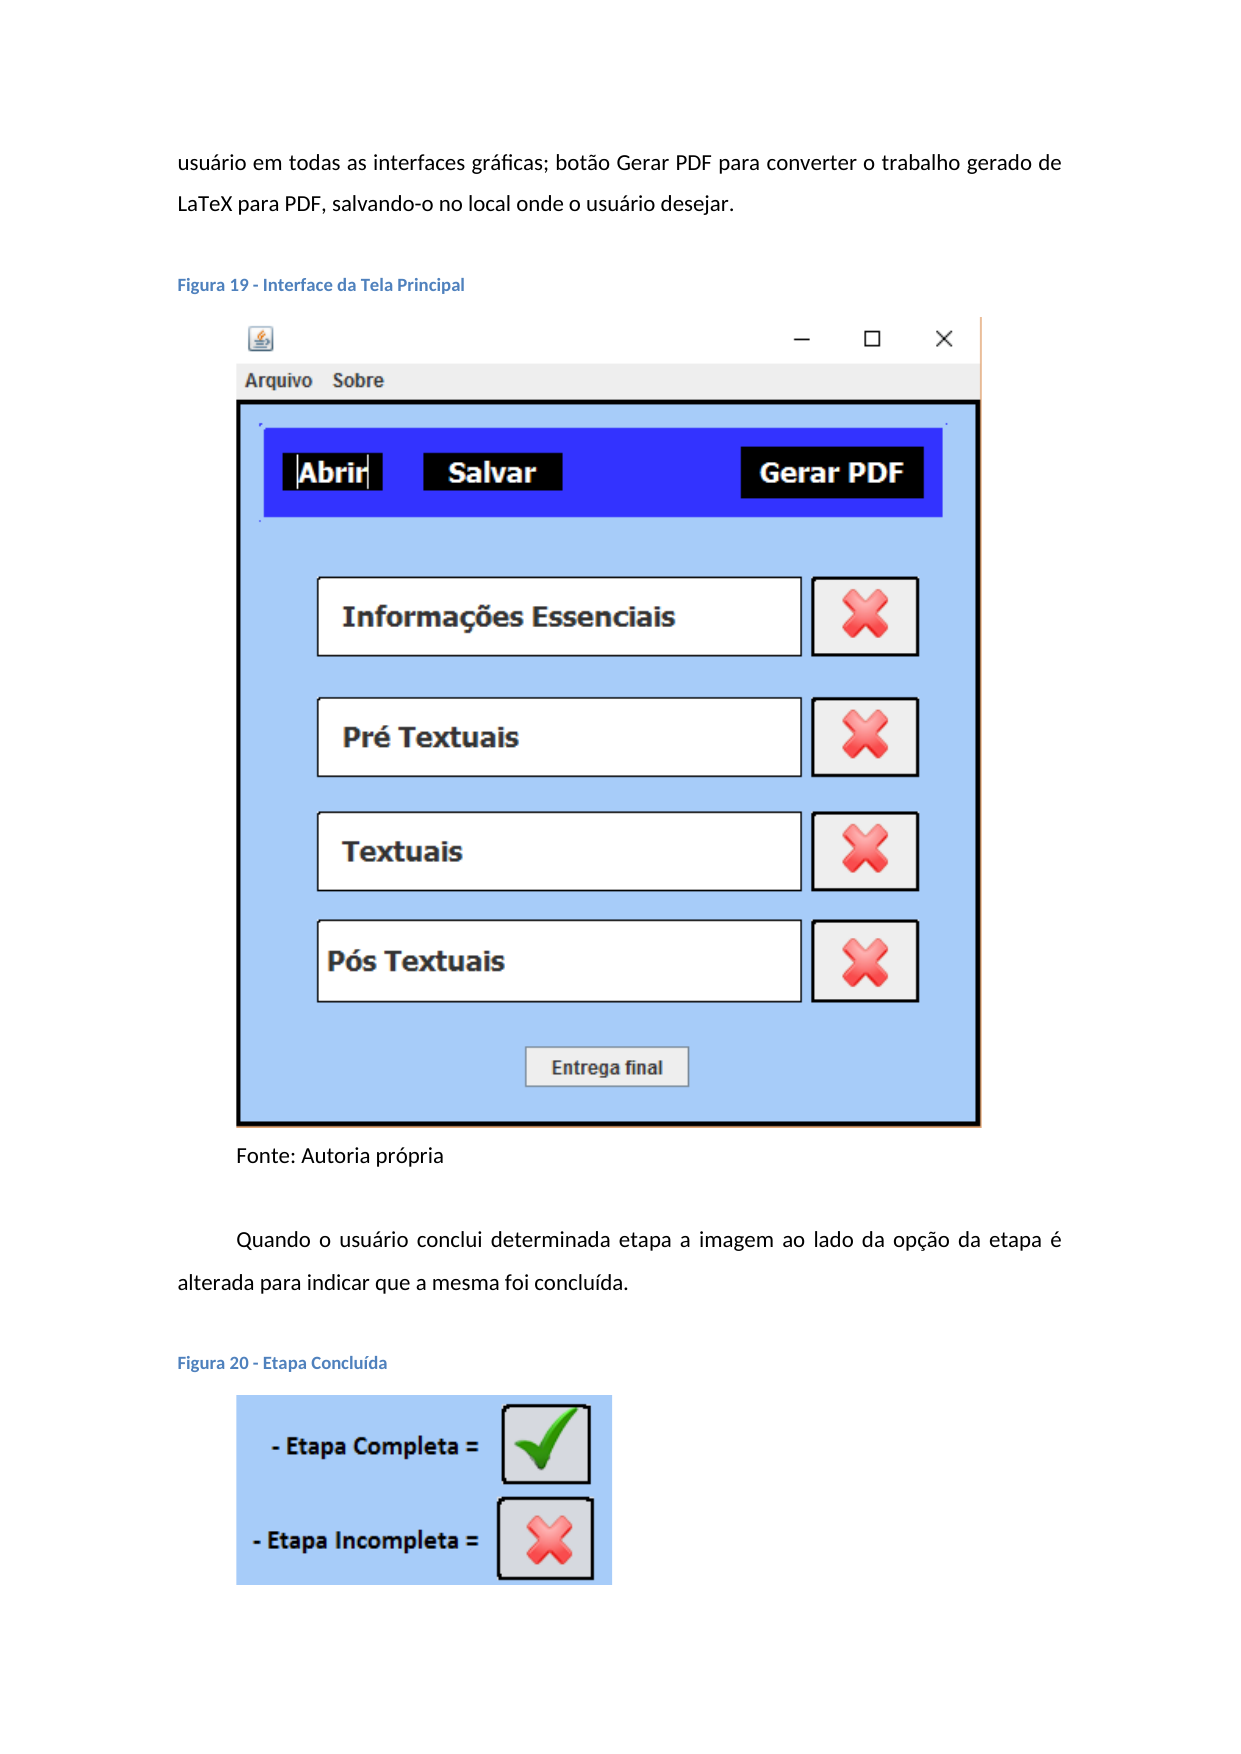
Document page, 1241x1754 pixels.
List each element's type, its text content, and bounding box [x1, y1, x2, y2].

text Figura 19 - Interface da Tela Principal [177, 273, 1063, 296]
text Fonte: Autoria própria [177, 1142, 1063, 1170]
text Figura 20 - Etapa Concluída [177, 1352, 1063, 1374]
text usuário em todas as interfaces gráficas; botão Gerar PDF para converter o trabalho gerado de LaTeX para PDF, salvando-o no local onde o usuário desejar. [177, 148, 1063, 218]
text Quando o usuário conclui determinada etapa a imagem ao lado da opção da etapa é alterada para indicar que a mesma foi concluída. [177, 1226, 1063, 1296]
